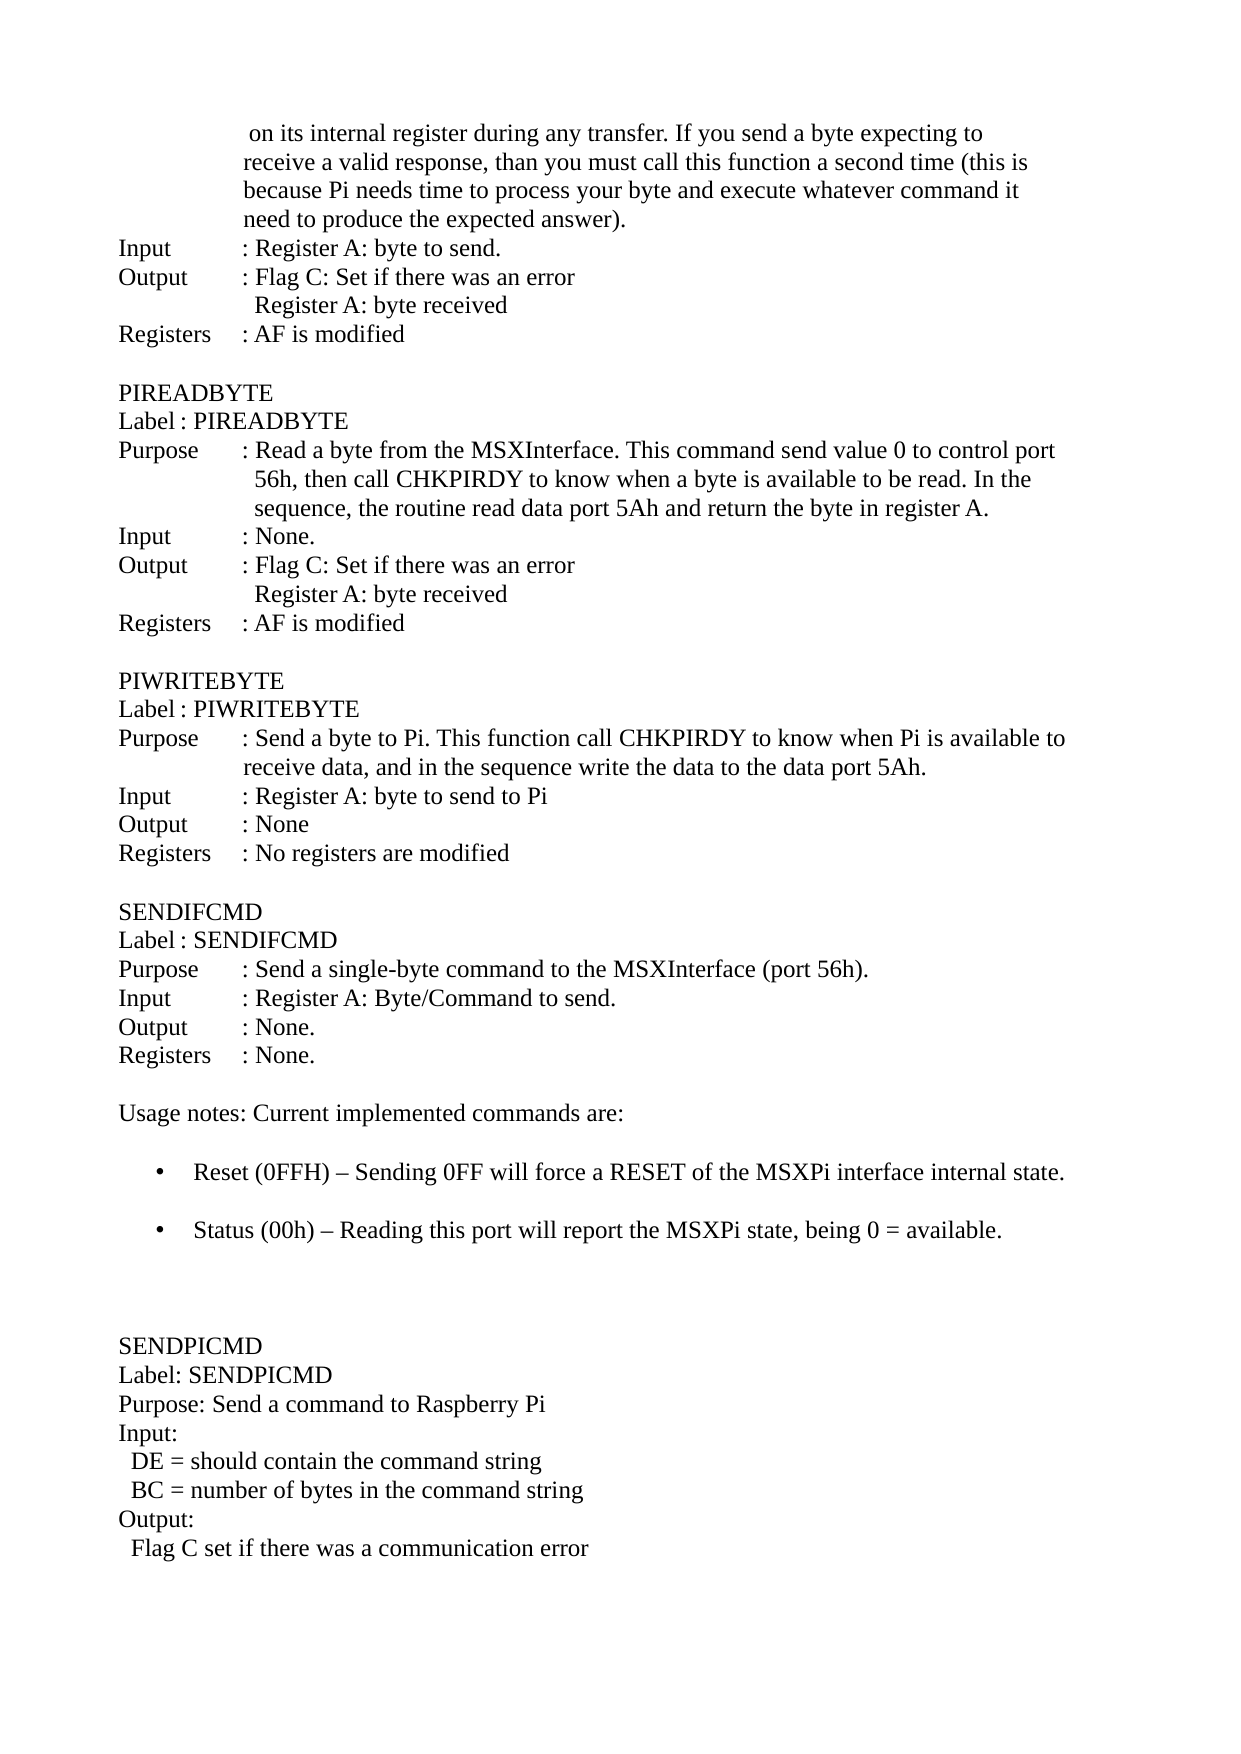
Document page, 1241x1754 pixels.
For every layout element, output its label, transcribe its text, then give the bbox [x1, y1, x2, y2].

text on its internal register during any transfer. If you send a byte expecting to [118, 118, 1122, 147]
text Flag C set if there was a communication error [118, 1533, 1122, 1561]
text Registers : No registers are modified [118, 838, 1122, 867]
text Input : Register A: byte to send. [118, 233, 1122, 262]
text Register A: byte received [118, 291, 1122, 319]
text Registers : None. [118, 1040, 1122, 1069]
text BC = number of bytes in the command string [118, 1475, 1122, 1504]
text PIREADBYTE [118, 378, 1122, 406]
text Output : Flag C: Set if there was an error [118, 550, 1122, 579]
list Status (00h) – Reading this port will report the MSXPi state, being 0 = available. [156, 1215, 1122, 1244]
text SENDPICMD [118, 1331, 1122, 1360]
text Output : None [118, 809, 1122, 838]
text Label : SENDIFCMD [118, 925, 1122, 954]
text DE = should contain the command string [118, 1446, 1122, 1475]
text Register A: byte received [118, 579, 1122, 608]
text Input: [118, 1418, 1122, 1446]
text need to produce the expected answer). [118, 204, 1122, 233]
text Output: [118, 1504, 1122, 1533]
text Purpose: Send a command to Raspberry Pi [118, 1389, 1122, 1418]
text SENDIFCMD [118, 897, 1122, 925]
text receive a valid response, than you must call this function a second time (this is [118, 147, 1122, 176]
text Label: SENDPICMD [118, 1360, 1122, 1389]
text sequence, the routine read data port 5Ah and return the byte in register A. [118, 493, 1122, 521]
text Registers : AF is modified [118, 608, 1122, 636]
text because Pi needs time to process your byte and execute whatever command it [118, 176, 1122, 204]
text Input : None. [118, 521, 1122, 550]
text Purpose : Send a byte to Pi. This function call CHKPIRDY to know when Pi is available to [118, 723, 1122, 752]
text Label : PIREADBYTE [118, 406, 1122, 435]
text receive data, and in the sequence write the data to the data port 5Ah. [118, 752, 1122, 781]
text Output : None. [118, 1012, 1122, 1040]
text Input : Register A: byte to send to Pi [118, 781, 1122, 809]
text Purpose : Read a byte from the MSXInterface. This command send value 0 to control port [118, 435, 1122, 464]
text Input : Register A: Byte/Command to send. [118, 983, 1122, 1012]
text Purpose : Send a single-byte command to the MSXInterface (port 56h). [118, 954, 1122, 983]
text Label : PIWRITEBYTE [118, 694, 1122, 723]
list Reset (0FFH) – Sending 0FF will force a RESET of the MSXPi interface internal state. [156, 1157, 1122, 1186]
text 56h, then call CHKPIRDY to know when a byte is available to be read. In the [118, 464, 1122, 493]
text Usage notes: Current implemented commands are: [118, 1098, 1122, 1127]
text Registers : AF is modified [118, 319, 1122, 348]
text Output : Flag C: Set if there was an error [118, 262, 1122, 291]
text PIWRITEBYTE [118, 666, 1122, 694]
